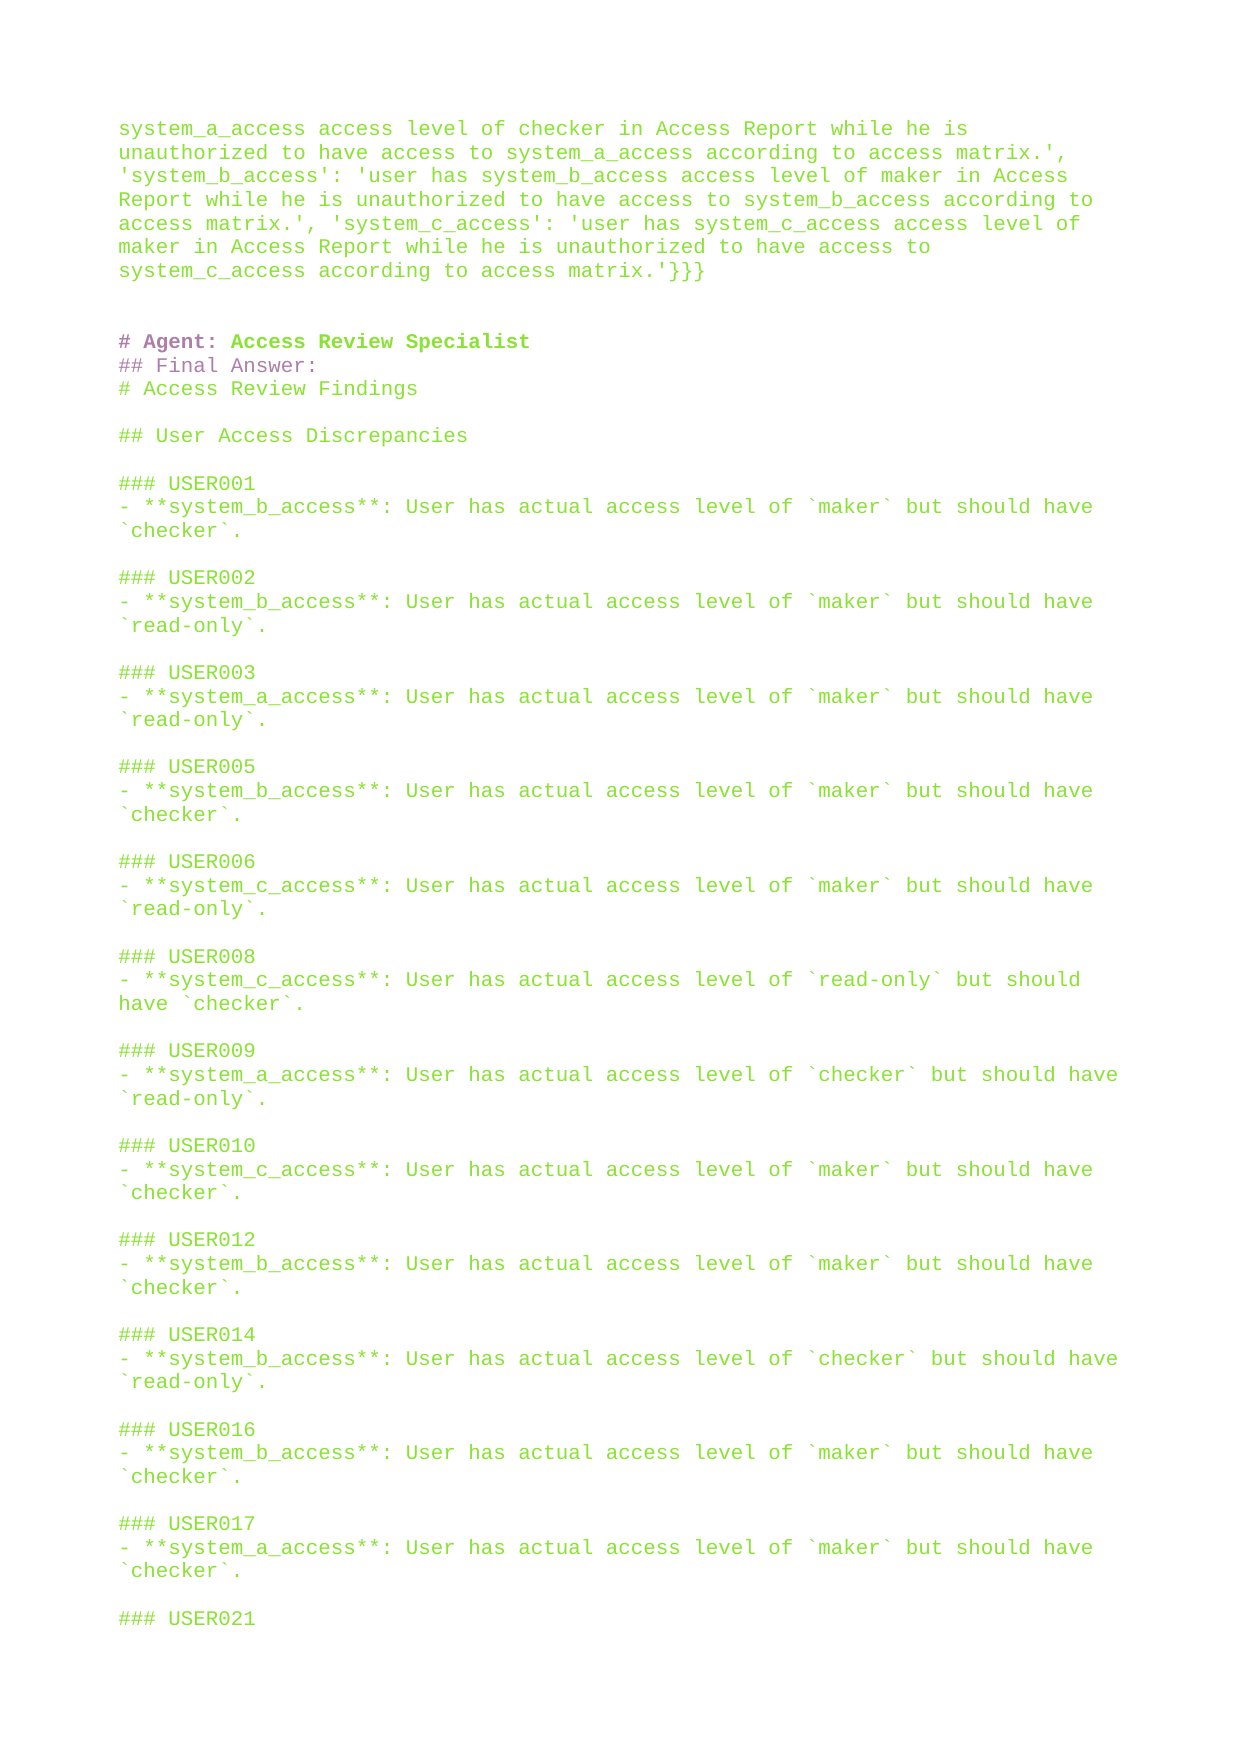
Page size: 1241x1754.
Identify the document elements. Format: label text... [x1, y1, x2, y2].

text - **system_b_access**: User has actual access level of `maker` but should have `checker`. [118, 1442, 1122, 1489]
text ### USER001 [118, 473, 1122, 496]
text ### USER010 [118, 1135, 1122, 1158]
text - **system_b_access**: User has actual access level of `checker` but should have `read-only`. [118, 1348, 1122, 1395]
text - **system_b_access**: User has actual access level of `maker` but should have `read-only`. [118, 591, 1122, 638]
text ### USER017 [118, 1513, 1122, 1537]
text - **system_c_access**: User has actual access level of `read-only` but should have `checker`. [118, 969, 1122, 1017]
text ### USER003 [118, 662, 1122, 686]
text ### USER021 [118, 1608, 1122, 1631]
text ### USER009 [118, 1040, 1122, 1064]
text ### USER014 [118, 1324, 1122, 1348]
text - **system_b_access**: User has actual access level of `maker` but should have `checker`. [118, 496, 1122, 544]
text - **system_a_access**: User has actual access level of `maker` but should have `read-only`. [118, 686, 1122, 733]
text - **system_a_access**: User has actual access level of `maker` but should have `checker`. [118, 1537, 1122, 1584]
text ## User Access Discrepancies [118, 426, 1122, 449]
text ### USER006 [118, 851, 1122, 875]
text - **system_c_access**: User has actual access level of `maker` but should have `read-only`. [118, 875, 1122, 922]
text # Agent: Access Review Specialist [118, 331, 1122, 354]
text - **system_b_access**: User has actual access level of `maker` but should have `checker`. [118, 780, 1122, 827]
text # Access Review Findings [118, 378, 1122, 402]
text ### USER008 [118, 946, 1122, 969]
text ### USER016 [118, 1419, 1122, 1442]
text ### USER012 [118, 1229, 1122, 1253]
text ## Final Answer: [118, 354, 1122, 378]
text - **system_c_access**: User has actual access level of `maker` but should have `checker`. [118, 1158, 1122, 1206]
text ### USER002 [118, 567, 1122, 591]
text - **system_b_access**: User has actual access level of `maker` but should have `checker`. [118, 1253, 1122, 1300]
text ### USER005 [118, 757, 1122, 780]
text system_a_access access level of checker in Access Report while he is unauthorized to have access to system_a_access according to access matrix.', 'system_b_access': 'user has system_b_access access level of maker in Access Report while he is unauthorized to have access to system_b_access according to access matrix.', 'system_c_access': 'user has system_c_access access level of maker in Access Report while he is unauthorized to have access to system_c_access according to access matrix.'}}} [118, 118, 1122, 284]
text - **system_a_access**: User has actual access level of `checker` but should have `read-only`. [118, 1064, 1122, 1111]
